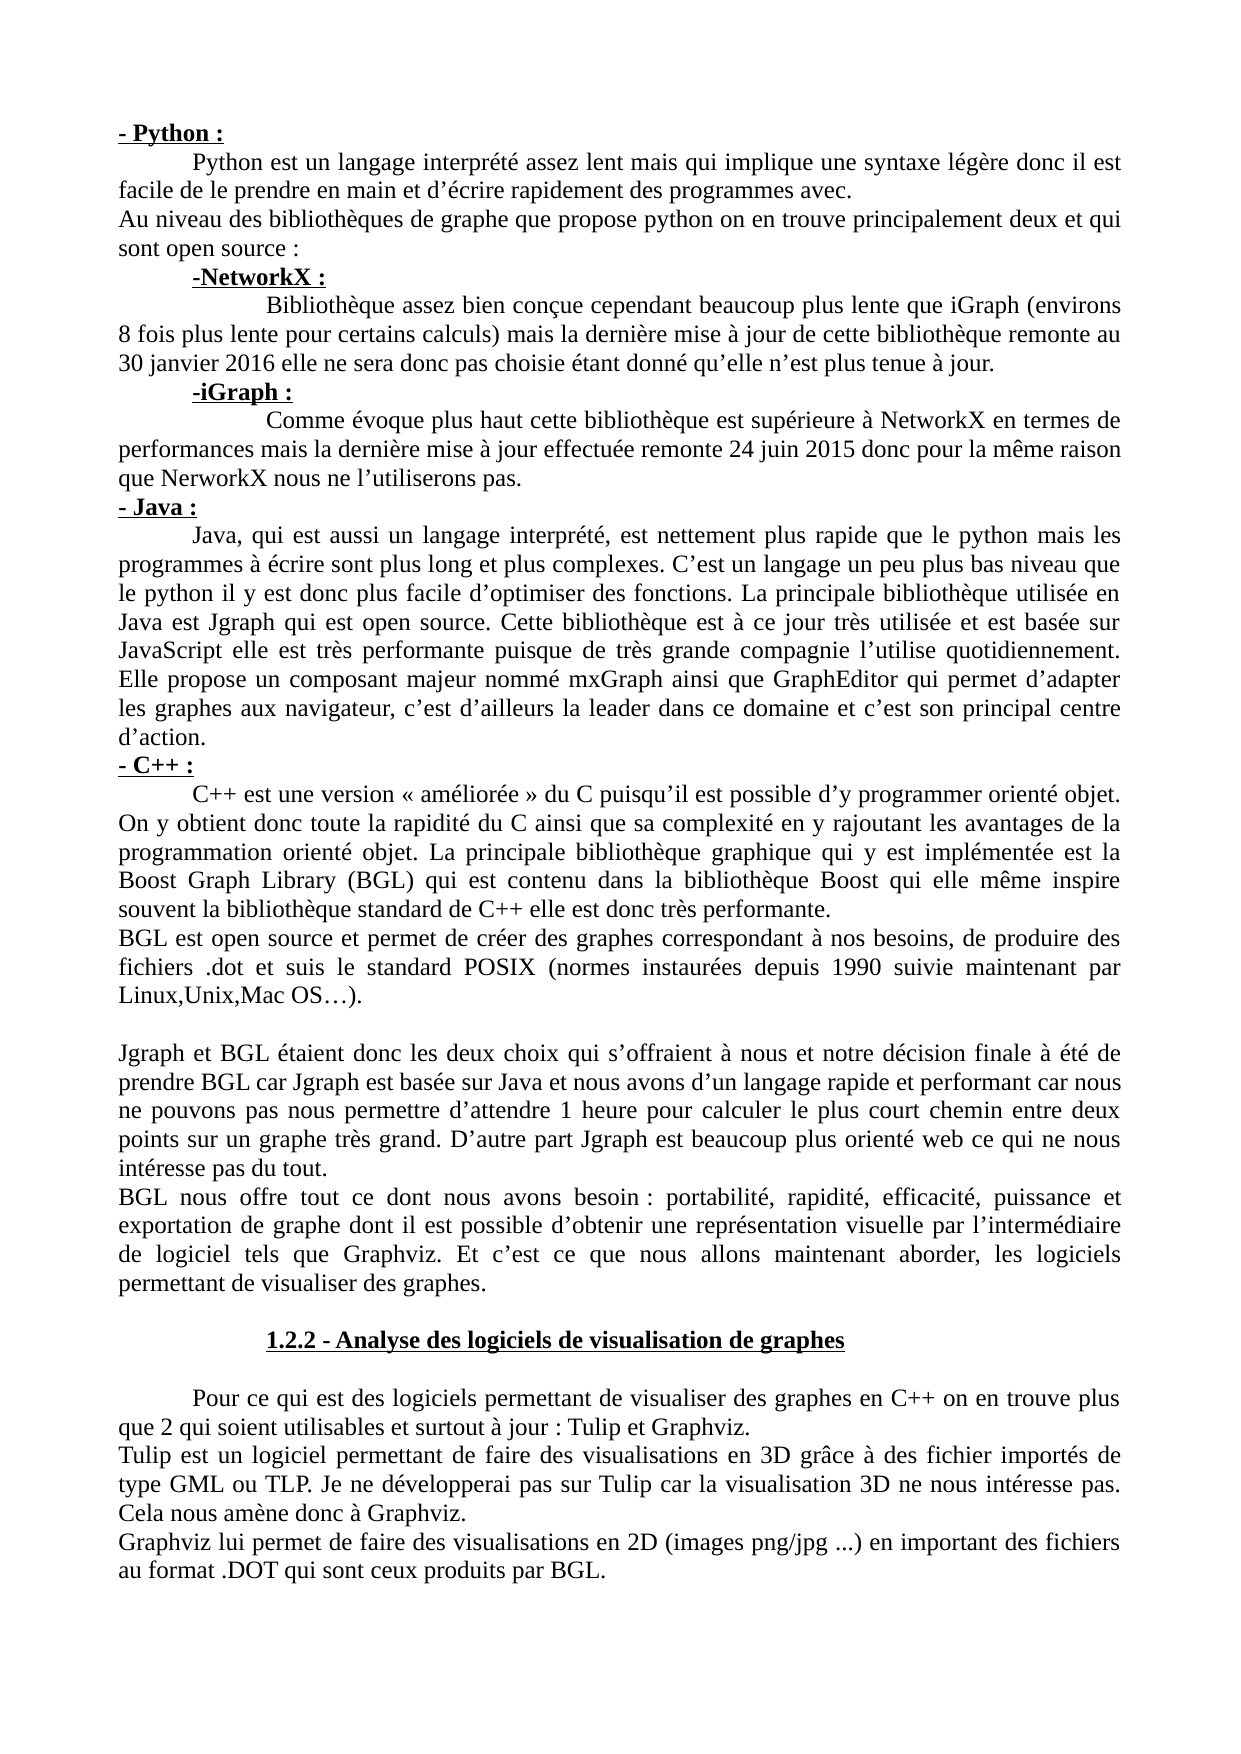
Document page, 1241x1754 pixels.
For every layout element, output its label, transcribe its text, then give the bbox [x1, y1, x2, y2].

text Python est un langage interprété assez lent mais qui implique une syntaxe légère donc il est facile de le prendre en main et d’écrire rapidement des programmes avec. [118, 147, 1122, 204]
text - Java : [118, 492, 1122, 521]
text - C++ : [118, 751, 1122, 779]
text BGL est open source et permet de créer des graphes correspondant à nos besoins, de produire des fichiers .dot et suis le standard POSIX (normes instaurées depuis 1990 suivie maintenant par Linux,Unix,Mac OS…). [118, 923, 1122, 1009]
text Pour ce qui est des logiciels permettant de visualiser des graphes en C++ on en trouve plus que 2 qui soient utilisables et surtout à jour : Tulip et Graphviz. [118, 1383, 1122, 1441]
text Au niveau des bibliothèques de graphe que propose python on en trouve principalement deux et qui sont open source : [118, 204, 1122, 262]
text Graphviz lui permet de faire des visualisations en 2D (images png/jpg ...) en important des fichiers au format .DOT qui sont ceux produits par BGL. [118, 1527, 1122, 1584]
text Tulip est un logiciel permettant de faire des visualisations en 3D grâce à des fichier importés de type GML ou TLP. Je ne développerai pas sur Tulip car la visualisation 3D ne nous intéresse pas. Cela nous amène donc à Graphviz. [118, 1441, 1122, 1527]
text -iGraph : [118, 377, 1122, 406]
text Java, qui est aussi un langage interprété, est nettement plus rapide que le python mais les programmes à écrire sont plus long et plus complexes. C’est un langage un peu plus bas niveau que le python il y est donc plus facile d’optimiser des fonctions. La principale bibliothèque utilisée en Java est Jgraph qui est open source. Cette bibliothèque est à ce jour très utilisée et est basée sur JavaScript elle est très performante puisque de très grande compagnie l’utilise quotidiennement. Elle propose un composant majeur nommé mxGraph ainsi que GraphEditor qui permet d’adapter les graphes aux navigateur, c’est d’ailleurs la leader dans ce domaine et c’est son principal centre d’action. [118, 521, 1122, 751]
text -NetworkX : [118, 262, 1122, 291]
text Comme évoque plus haut cette bibliothèque est supérieure à NetworkX en termes de performances mais la dernière mise à jour effectuée remonte 24 juin 2015 donc pour la même raison que NerworkX nous ne l’utiliserons pas. [118, 406, 1122, 492]
text - Python : [118, 118, 1122, 147]
text Jgraph et BGL étaient donc les deux choix qui s’offraient à nous et notre décision finale à été de prendre BGL car Jgraph est basée sur Java et nous avons d’un langage rapide et performant car nous ne pouvons pas nous permettre d’attendre 1 heure pour calculer le plus court chemin entre deux points sur un graphe très grand. D’autre part Jgraph est beaucoup plus orienté web ce qui ne nous intéresse pas du tout. [118, 1038, 1122, 1182]
text Bibliothèque assez bien conçue cependant beaucoup plus lente que iGraph (environs 8 fois plus lente pour certains calculs) mais la dernière mise à jour de cette bibliothèque remonte au 30 janvier 2016 elle ne sera donc pas choisie étant donné qu’elle n’est plus tenue à jour. [118, 291, 1122, 377]
text BGL nous offre tout ce dont nous avons besoin : portabilité, rapidité, efficacité, puissance et exportation de graphe dont il est possible d’obtenir une représentation visuelle par l’intermédiaire de logiciel tels que Graphviz. Et c’est ce que nous allons maintenant aborder, les logiciels permettant de visualiser des graphes. [118, 1182, 1122, 1297]
text 1.2.2 - Analyse des logiciels de visualisation de graphes [118, 1326, 1122, 1354]
text C++ est une version « améliorée » du C puisqu’il est possible d’y programmer orienté objet. On y obtient donc toute la rapidité du C ainsi que sa complexité en y rajoutant les avantages de la programmation orienté objet. La principale bibliothèque graphique qui y est implémentée est la Boost Graph Library (BGL) qui est contenu dans la bibliothèque Boost qui elle même inspire souvent la bibliothèque standard de C++ elle est donc très performante. [118, 779, 1122, 923]
